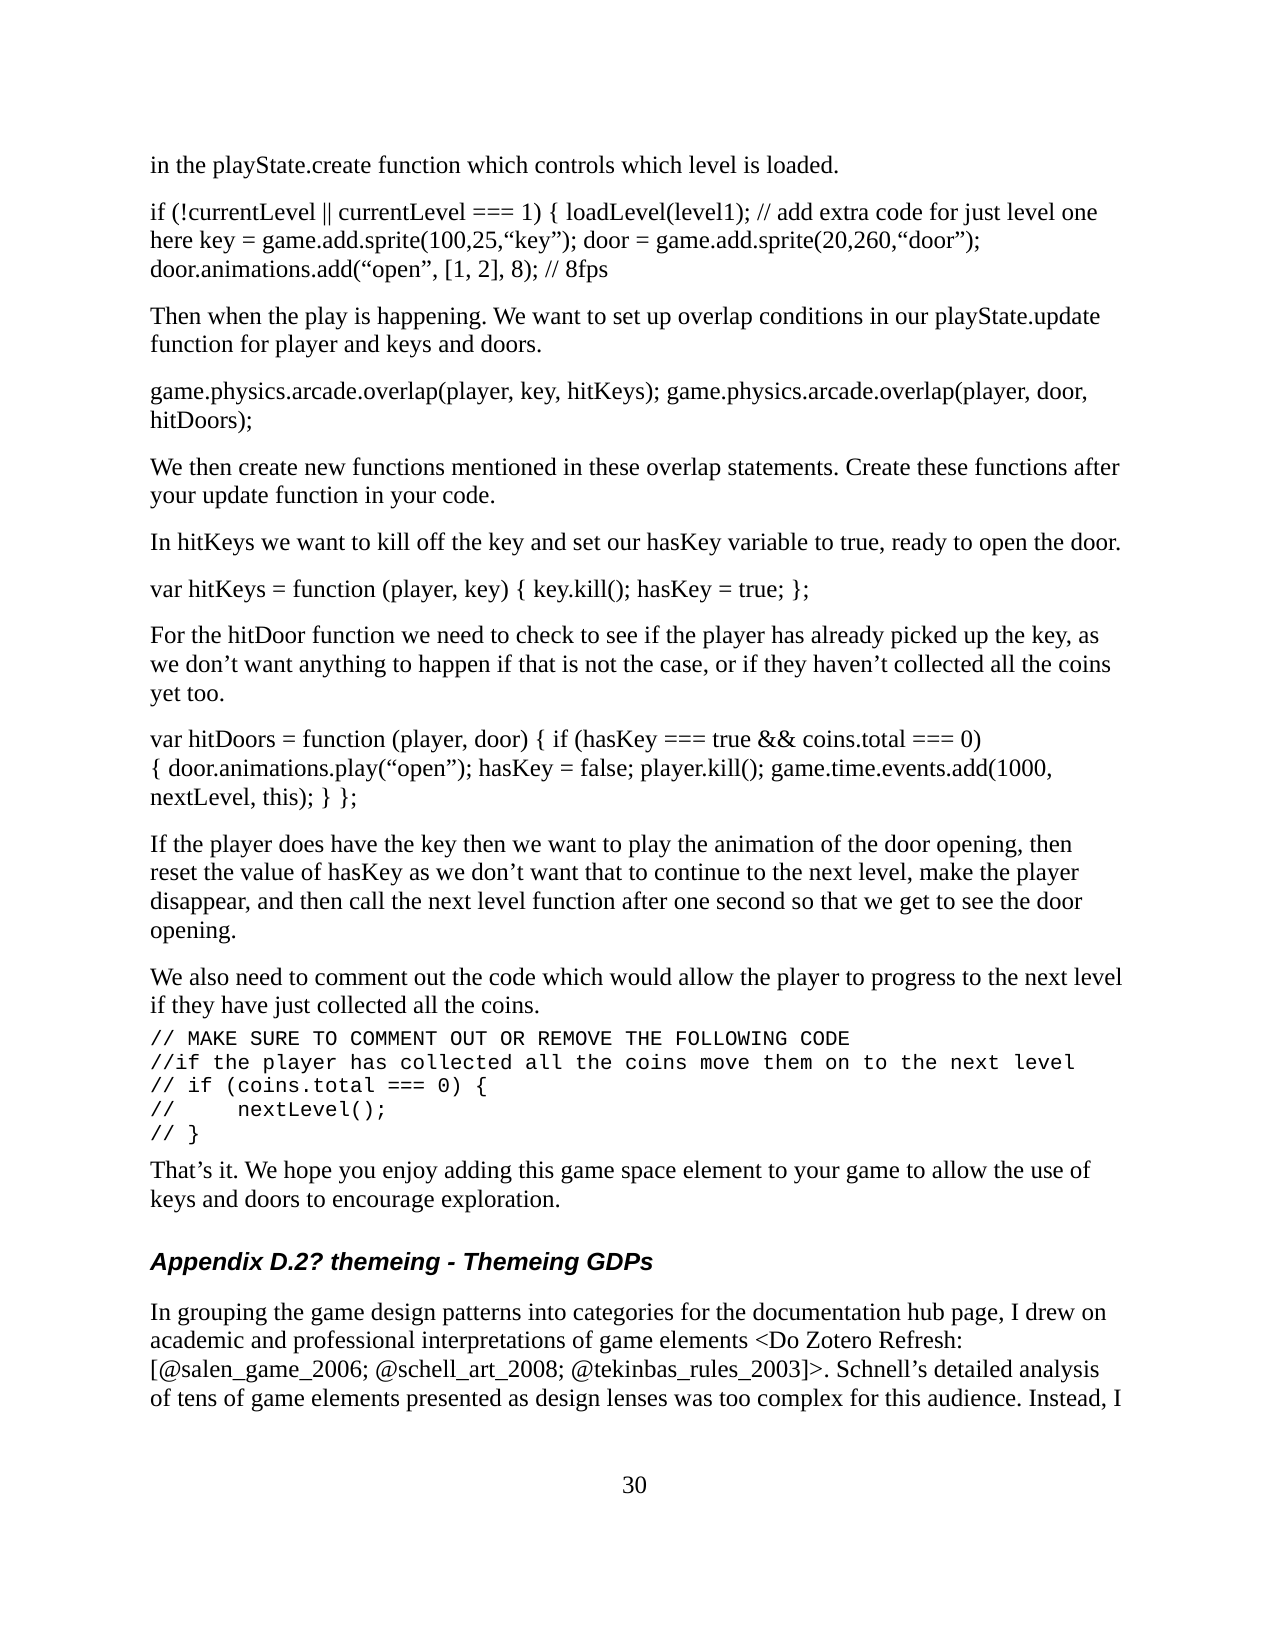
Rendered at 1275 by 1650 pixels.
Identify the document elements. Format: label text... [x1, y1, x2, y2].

text var hitDoors = function (player, door) { if (hasKey === true && coins.total === 0){ door.animations.play(“open”); hasKey = false; player.kill(); game.time.events.add(1000, nextLevel, this); } }; [150, 724, 1125, 811]
text // if (coins.total === 0) { [150, 1075, 1125, 1099]
text // nextLevel(); [150, 1099, 1125, 1123]
text // MAKE SURE TO COMMENT OUT OR REMOVE THE FOLLOWING CODE [150, 1028, 1125, 1052]
text We also need to comment out the code which would allow the player to progress to the next level if they have just collected all the coins. [150, 962, 1125, 1019]
text game.physics.arcade.overlap(player, key, hitKeys); game.physics.arcade.overlap(player, door, hitDoors); [150, 376, 1125, 434]
text var hitKeys = function (player, key) { key.kill(); hasKey = true; }; [150, 574, 1125, 602]
text That’s it. We hope you enjoy adding this game space element to your game to allow the use of keys and doors to encourage exploration. [150, 1155, 1125, 1213]
text If the player does have the key then we want to play the animation of the door opening, then reset the value of hasKey as we don’t want that to continue to the next level, make the player disappear, and then call the next level function after one second so that we get to see the door opening. [150, 829, 1125, 944]
subtitle Appendix D.2? themeing - Themeing GDPs [150, 1247, 1125, 1275]
text For the hitDoor function we need to check to see if the player has already picked up the key, as we don’t want anything to happen if that is not the case, or if they haven’t collected all the coins yet too. [150, 620, 1125, 707]
text In grouping the game design patterns into categories for the documentation hub page, I drew on academic and professional interpretations of game elements <Do Zotero Refresh: [@salen_game_2006; @schell_art_2008; @tekinbas_rules_2003]>. Schnell’s detailed analysis of tens of game elements presented as design lenses was too complex for this audience. Instead, I [150, 1297, 1125, 1412]
text in the playState.create function which controls which level is loaded. [150, 150, 1125, 179]
text //if the player has collected all the coins move them on to the next level [150, 1052, 1125, 1075]
text In hitKeys we want to kill off the key and set our hasKey variable to true, ready to open the door. [150, 527, 1125, 556]
text // } [150, 1123, 1125, 1146]
text We then create new functions mentioned in these overlap statements. Create these functions after your update function in your code. [150, 452, 1125, 509]
text Then when the play is happening. We want to set up overlap conditions in our playState.update function for player and keys and doors. [150, 301, 1125, 358]
text if (!currentLevel || currentLevel === 1) { loadLevel(level1); // add extra code for just level one here key = game.add.sprite(100,25,“key”); door = game.add.sprite(20,260,“door”); door.animations.add(“open”, [1, 2], 8); // 8fps [150, 197, 1125, 283]
